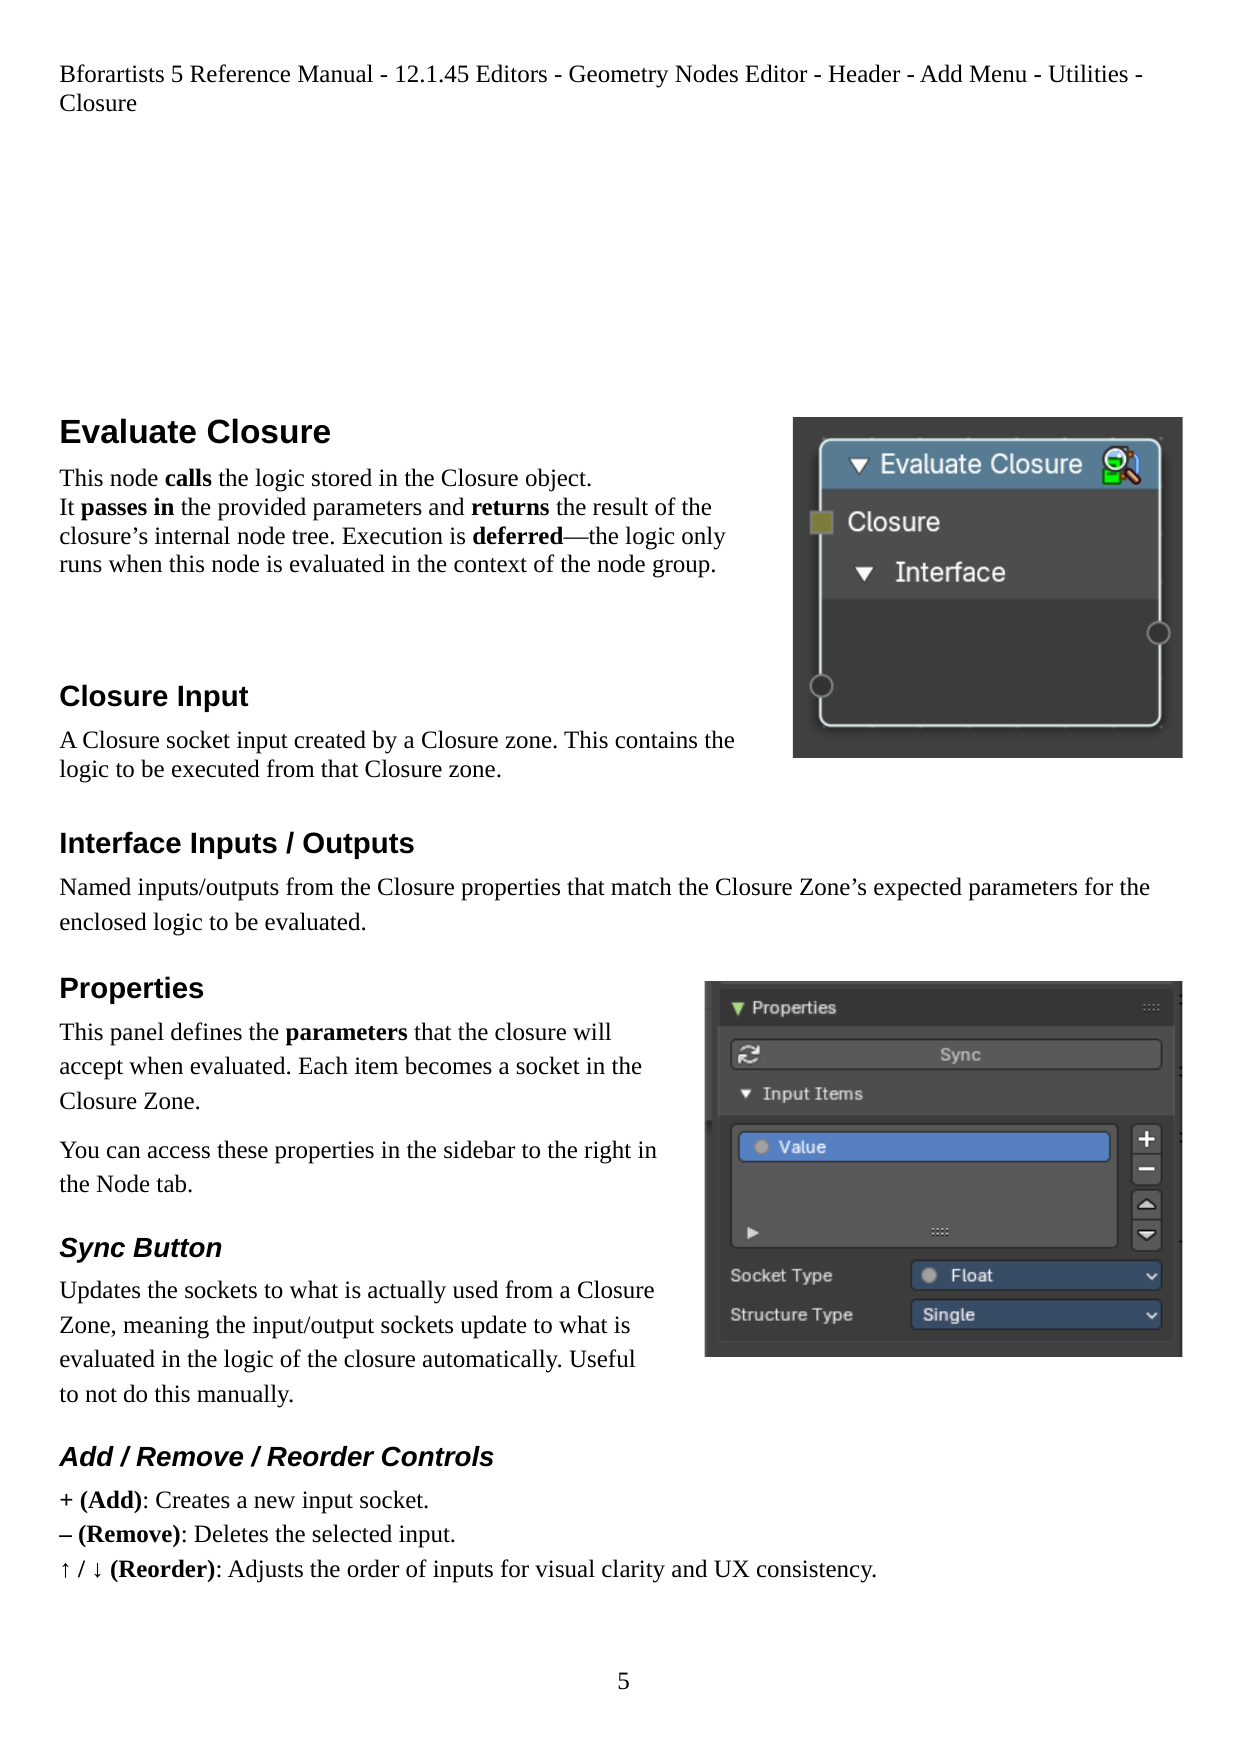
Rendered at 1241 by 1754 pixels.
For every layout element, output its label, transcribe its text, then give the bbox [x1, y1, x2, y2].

text This panel defines the parameters that the closure will accept when evaluated. Each item becomes a socket in the Closure Zone. [59, 1017, 704, 1114]
subtitle Properties [59, 971, 1181, 1004]
subtitle Interface Inputs / Outputs [59, 826, 1181, 860]
text – (Remove): Deletes the selected input. [59, 1519, 1181, 1548]
picture [792, 417, 1183, 758]
subtitle Sync Button [59, 1231, 704, 1263]
subtitle Closure Input [59, 679, 792, 713]
text Named inputs/outputs from the Closure properties that match the Closure Zone’s expected parameters for the enclosed logic to be evaluated. [59, 872, 1181, 936]
text This node calls the logic stored in the Closure object. [59, 463, 792, 492]
text You can access these properties in the sidebar to the right in the Node tab. [59, 1135, 704, 1198]
text + (Add): Creates a new input socket. [59, 1485, 1181, 1513]
text Updates the sockets to what is actually used from a Closure Zone, meaning the input/output sockets update to what is evaluated in the logic of the closure automatically. Useful to not do this manually. [59, 1275, 1181, 1407]
text It passes in the provided parameters and returns the result of the closure’s internal node tree. Execution is deferred—the logic only runs when this node is evaluated in the context of the node group. [59, 492, 792, 578]
subtitle Add / Remove / Reorder Controls [59, 1440, 1181, 1472]
text A Closure socket input created by a Closure zone. This contains the logic to be executed from that Closure zone. [59, 725, 1181, 783]
picture [704, 981, 1183, 1357]
subtitle Evaluate Closure [59, 412, 1181, 451]
text ↑ / ↓ (Reorder): Adjusts the order of inputs for visual clarity and UX consistency. [59, 1554, 1181, 1582]
